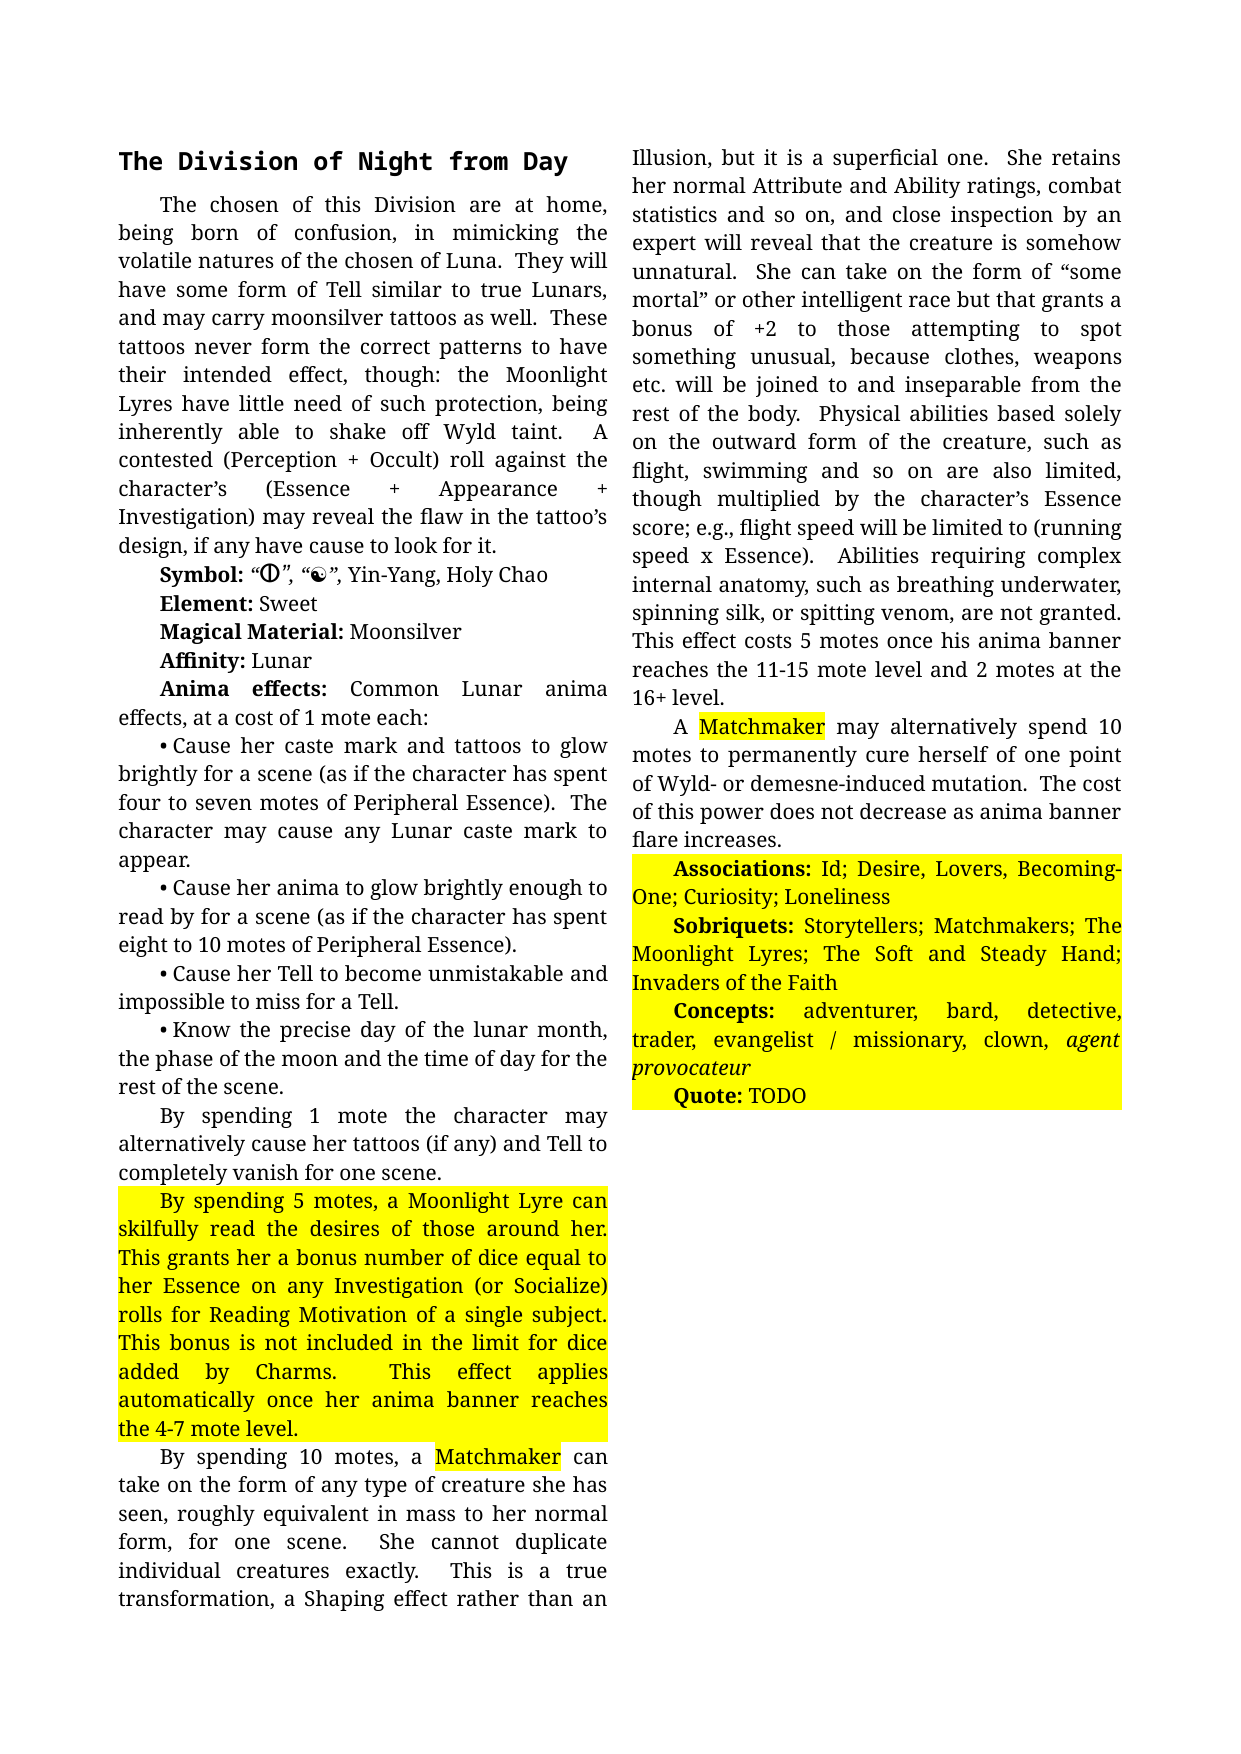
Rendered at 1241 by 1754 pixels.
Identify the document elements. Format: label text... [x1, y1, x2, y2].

text By spending 10 motes, a Matchmaker can take on the form of any type of creature she has seen, roughly equivalent in mass to her normal form, for one scene. She cannot duplicate individual creatures exactly. This is a true transformation, a Shaping effect rather than an [118, 1442, 608, 1613]
text By spending 5 motes, a Moonlight Lyre can skilfully read the desires of those around her. This grants her a bonus number of dice equal to her Essence on any Investigation (or Socialize) rolls for Reading Motivation of a single subject. This bonus is not included in the limit for dice added by Charms. This effect applies automatically once her anima banner reaches the 4-7 mote level. [118, 1186, 608, 1442]
list Cause her caste mark and tattoos to glow brightly for a scene (as if the character has spent four to seven motes of Peripheral Essence). The character may cause any Lunar caste mark to appear. [118, 731, 608, 873]
list Cause her anima to glow brightly enough to read by for a scene (as if the character has spent eight to 10 motes of Peripheral Essence). [118, 873, 608, 959]
text Quote: TODO [632, 1082, 1122, 1110]
text By spending 1 mote the character may alternatively cause her tattoos (if any) and Tell to completely vanish for one scene. [118, 1101, 608, 1186]
text Affinity: Lunar [118, 646, 608, 674]
subtitle The Division of Night from Day [118, 143, 608, 177]
text A Matchmaker may alternatively spend 10 motes to permanently cure herself of one point of Wyld- or demesne-induced mutation. The cost of this power does not decrease as anima banner flare increases. [632, 712, 1122, 854]
text Concepts: adventurer, bard, detective, trader, evangelist / missionary, clown, agent provocateur [632, 996, 1122, 1082]
text Associations: Id; Desire, Lovers, Becoming-One; Curiosity; Loneliness [632, 854, 1122, 911]
list Cause her Tell to become unmistakable and impossible to miss for a Tell. [118, 959, 608, 1016]
list Know the precise day of the lunar month, the phase of the moon and the time of day for the rest of the scene. [118, 1016, 608, 1101]
text The chosen of this Division are at home, being born of confusion, in mimicking the volatile natures of the chosen of Luna. They will have some form of Tell similar to true Lunars, and may carry moonsilver tattoos as well. These tattoos never form the correct patterns to have their intended effect, though: the Moonlight Lyres have little need of such protection, being inherently able to shake off Wyld taint. A contested (Perception + Occult) roll against the character’s (Essence + Appearance + Investigation) may reveal the flaw in the tattoo’s design, if any have cause to look for it. [118, 190, 608, 559]
text Illusion, but it is a superficial one. She retains her normal Attribute and Ability ratings, combat statistics and so on, and close inspection by an expert will reveal that the creature is somehow unnatural. She can take on the form of “some mortal” or other intelligent race but that grants a bonus of +2 to those attempting to spot something unusual, because clothes, weapons etc. will be joined to and inseparable from the rest of the body. Physical abilities based solely on the outward form of the creature, such as flight, swimming and so on are also limited, though multiplied by the character’s Essence score; e.g., flight speed will be limited to (running speed x Essence). Abilities requiring complex internal anatomy, such as breathing underwater, spinning silk, or spitting venom, are not granted. This effect costs 5 motes once his anima banner reaches the 11-15 mote level and 2 motes at the 16+ level. [632, 143, 1122, 712]
text Magical Material: Moonsilver [118, 617, 608, 646]
text Sobriquets: Storytellers; Matchmakers; The Moonlight Lyres; The Soft and Steady Hand; Invaders of the Faith [632, 911, 1122, 996]
text Anima effects: Common Lunar anima effects, at a cost of 1 mote each: [118, 674, 608, 731]
text Symbol: “ⵀ”, “☯”, Yin-Yang, Holy Chao [118, 559, 608, 589]
text Element: Sweet [118, 589, 608, 617]
